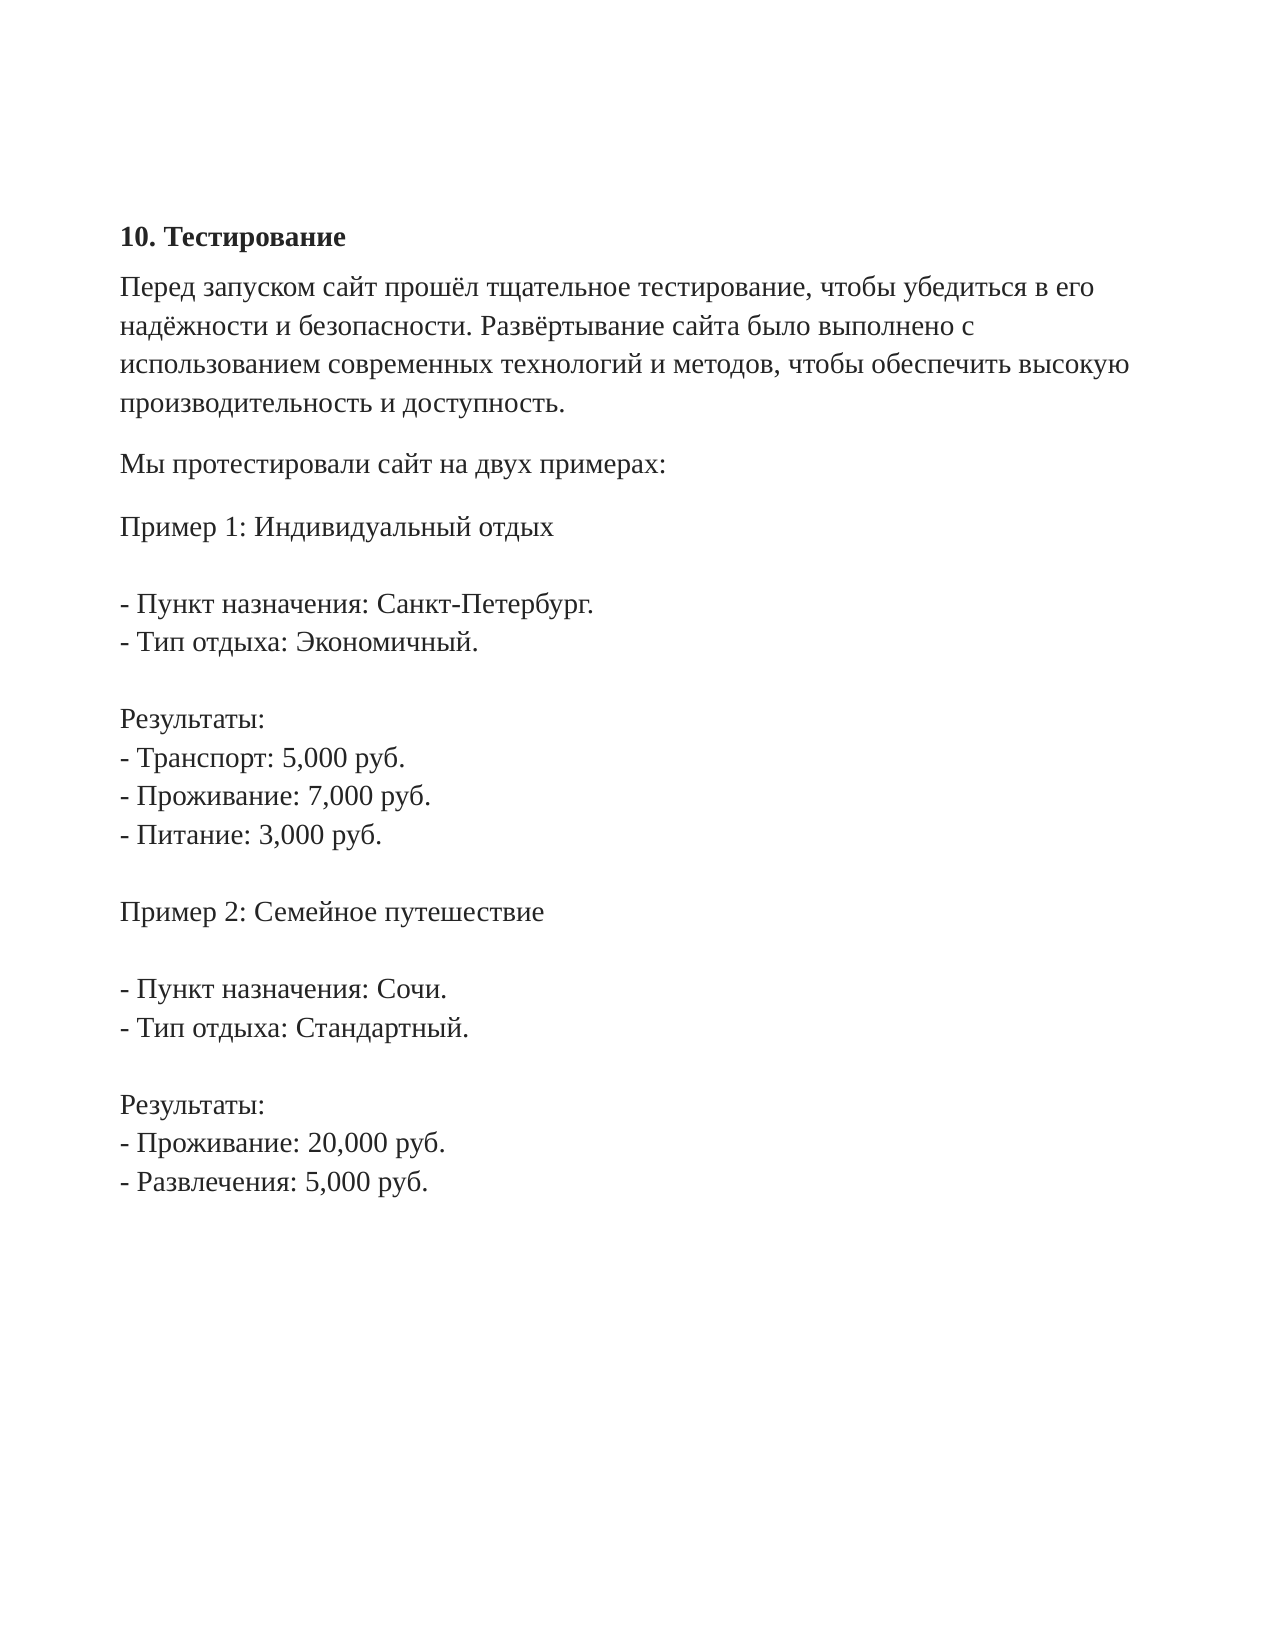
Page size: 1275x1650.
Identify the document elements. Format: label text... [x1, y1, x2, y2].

text - Проживание: 20,000 руб. [118, 1125, 1157, 1159]
text - Транспорт: 5,000 руб. [118, 740, 1157, 773]
text Пример 2: Семейное путешествие [118, 894, 1157, 928]
text - Тип отдыха: Стандартный. [118, 1010, 1157, 1043]
text Результаты: [118, 701, 1157, 735]
text Перед запуском сайт прошёл тщательное тестирование, чтобы убедиться в его надёжности и безопасности. Развёртывание сайта было выполнено с использованием современных технологий и методов, чтобы обеспечить высокую производительность и доступность. [118, 269, 1157, 418]
text Пример 1: Индивидуальный отдых [118, 509, 1157, 542]
text - Пункт назначения: Сочи. [118, 971, 1157, 1005]
text - Питание: 3,000 руб. [118, 817, 1157, 851]
text - Пункт назначения: Санкт-Петербург. [118, 586, 1157, 619]
text - Тип отдыха: Экономичный. [118, 624, 1157, 658]
text Результаты: [118, 1087, 1157, 1120]
text - Развлечения: 5,000 руб. [118, 1164, 1157, 1197]
subtitle 10. Тестирование [118, 219, 1157, 252]
text - Проживание: 7,000 руб. [118, 778, 1157, 812]
text Мы протестировали сайт на двух примерах: [118, 447, 1157, 480]
